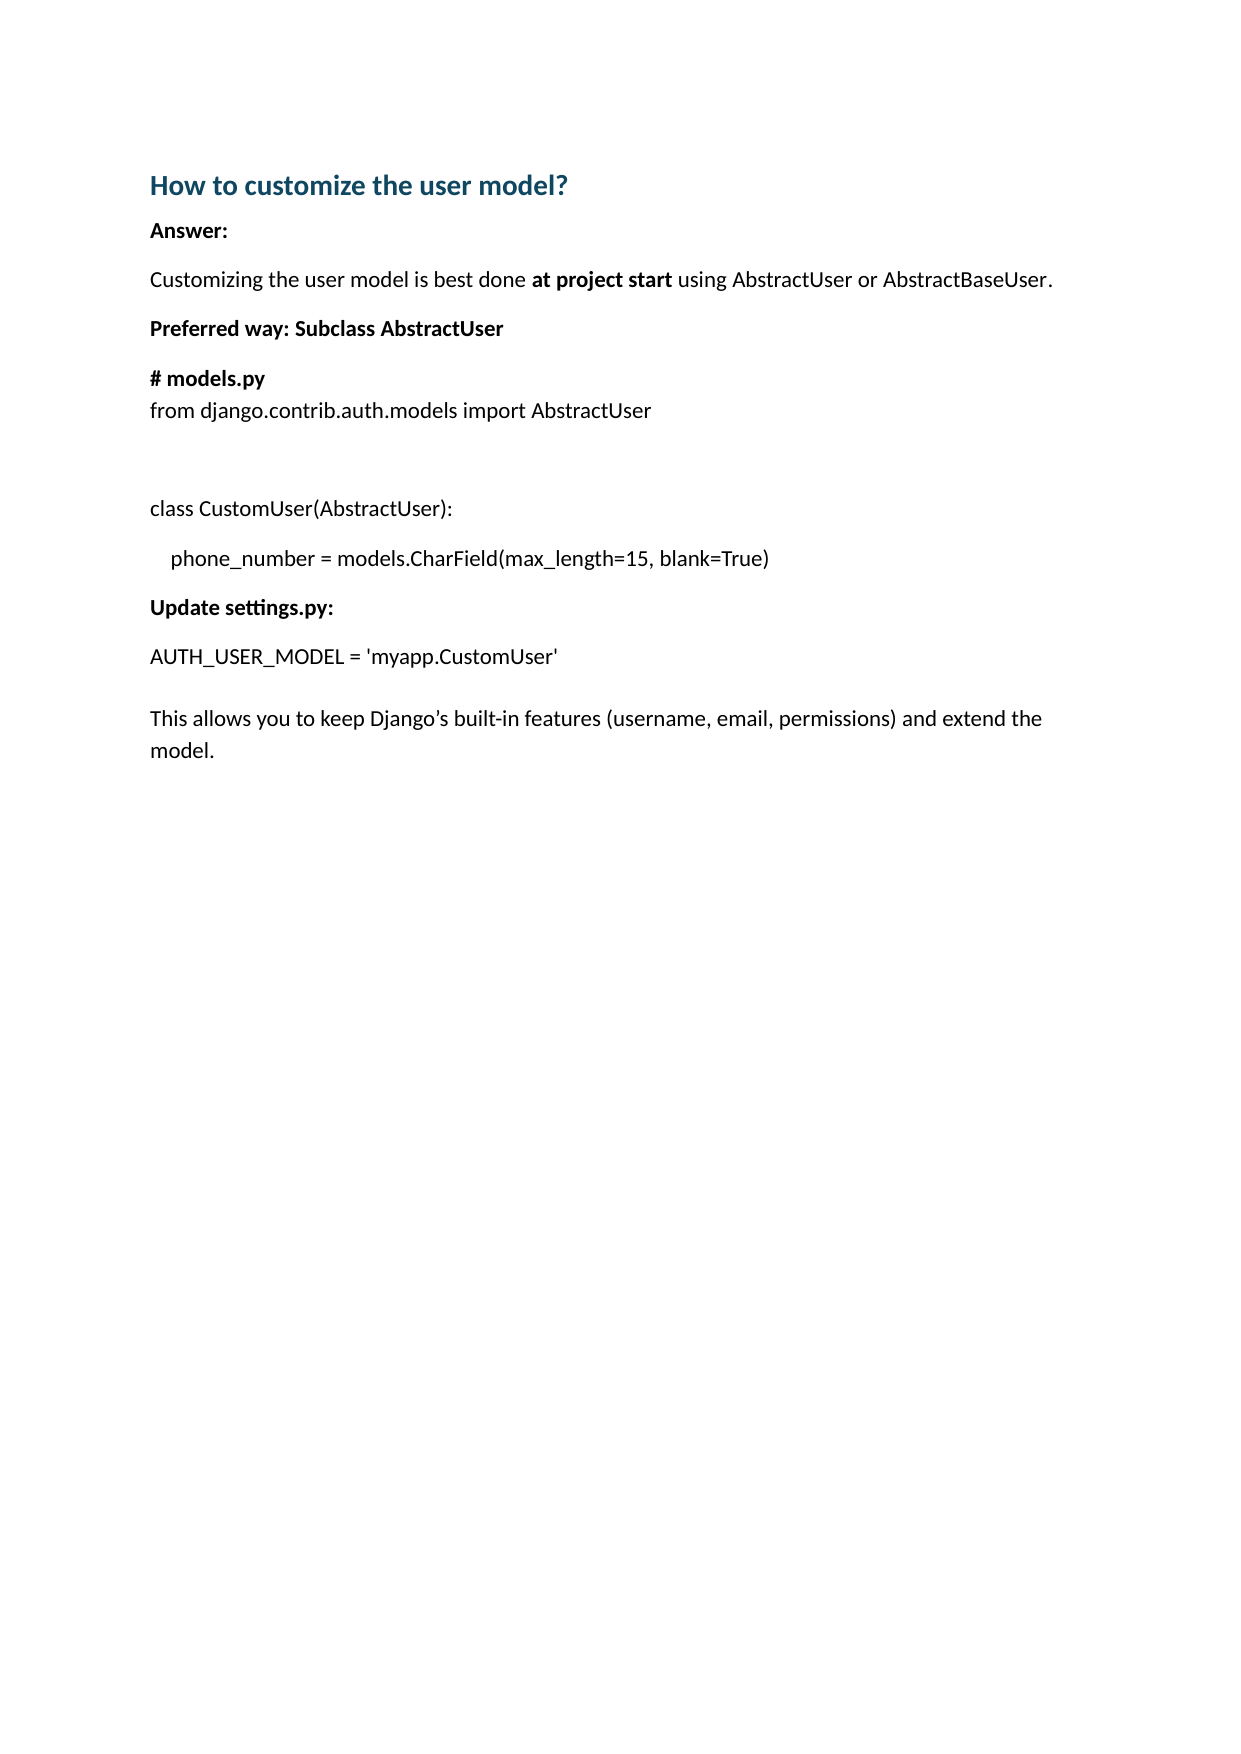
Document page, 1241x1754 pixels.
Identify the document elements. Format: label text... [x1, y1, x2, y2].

text Update settings.py: [150, 593, 1090, 621]
text Answer: [150, 216, 1090, 244]
text class CustomUser(AbstractUser): [150, 494, 1090, 523]
text Preferred way: Subclass AbstractUser [150, 314, 1090, 343]
subtitle How to customize the user model? [150, 167, 1090, 202]
text phone_number = models.CharField(max_length=15, blank=True) [150, 544, 1090, 572]
text This allows you to keep Django’s built-in features (username, email, permissions) and extend the model. [150, 704, 1090, 764]
text # models.py [150, 364, 1090, 392]
text AUTH_USER_MODEL = 'myapp.CustomUser' [150, 642, 1090, 670]
text Customizing the user model is best done at project start using AbstractUser or AbstractBaseUser. [150, 265, 1090, 293]
text from django.contrib.auth.models import AbstractUser [150, 396, 1090, 424]
